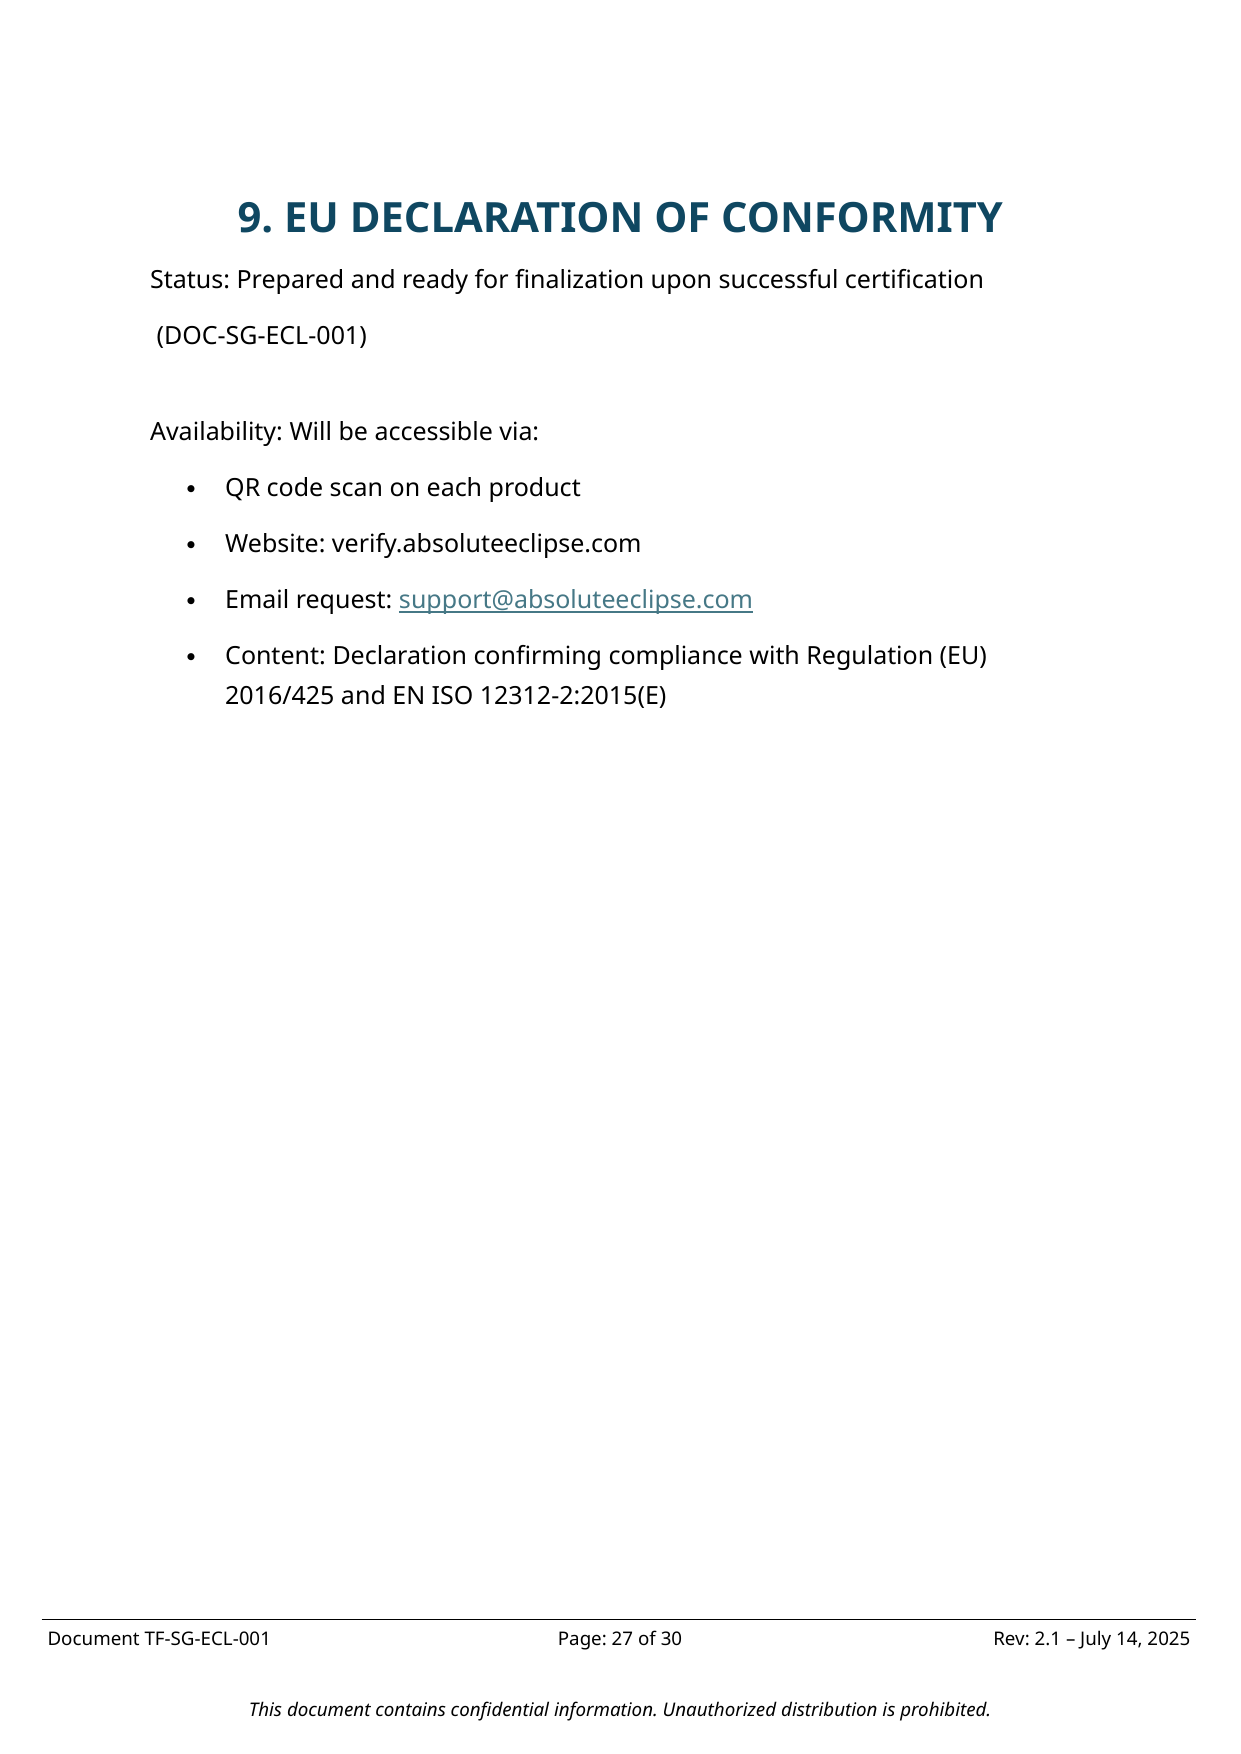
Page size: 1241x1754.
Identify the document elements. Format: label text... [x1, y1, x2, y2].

subtitle 9. EU DECLARATION OF CONFORMITY [150, 187, 1090, 244]
list QR code scan on each product [187, 469, 1090, 504]
text (DOC-SG-ECL-001) [150, 318, 1090, 352]
list Email request: support@absoluteeclipse.com [187, 582, 1090, 616]
list Content: Declaration confirming compliance with Regulation (EU) 2016/425 and EN ISO 12312-2:2015(E) [187, 638, 1090, 712]
list Website: verify.absoluteeclipse.com [187, 526, 1090, 560]
text Status: Prepared and ready for finalization upon successful certification [150, 262, 1090, 296]
text Availability: Will be accessible via: [150, 374, 1090, 447]
